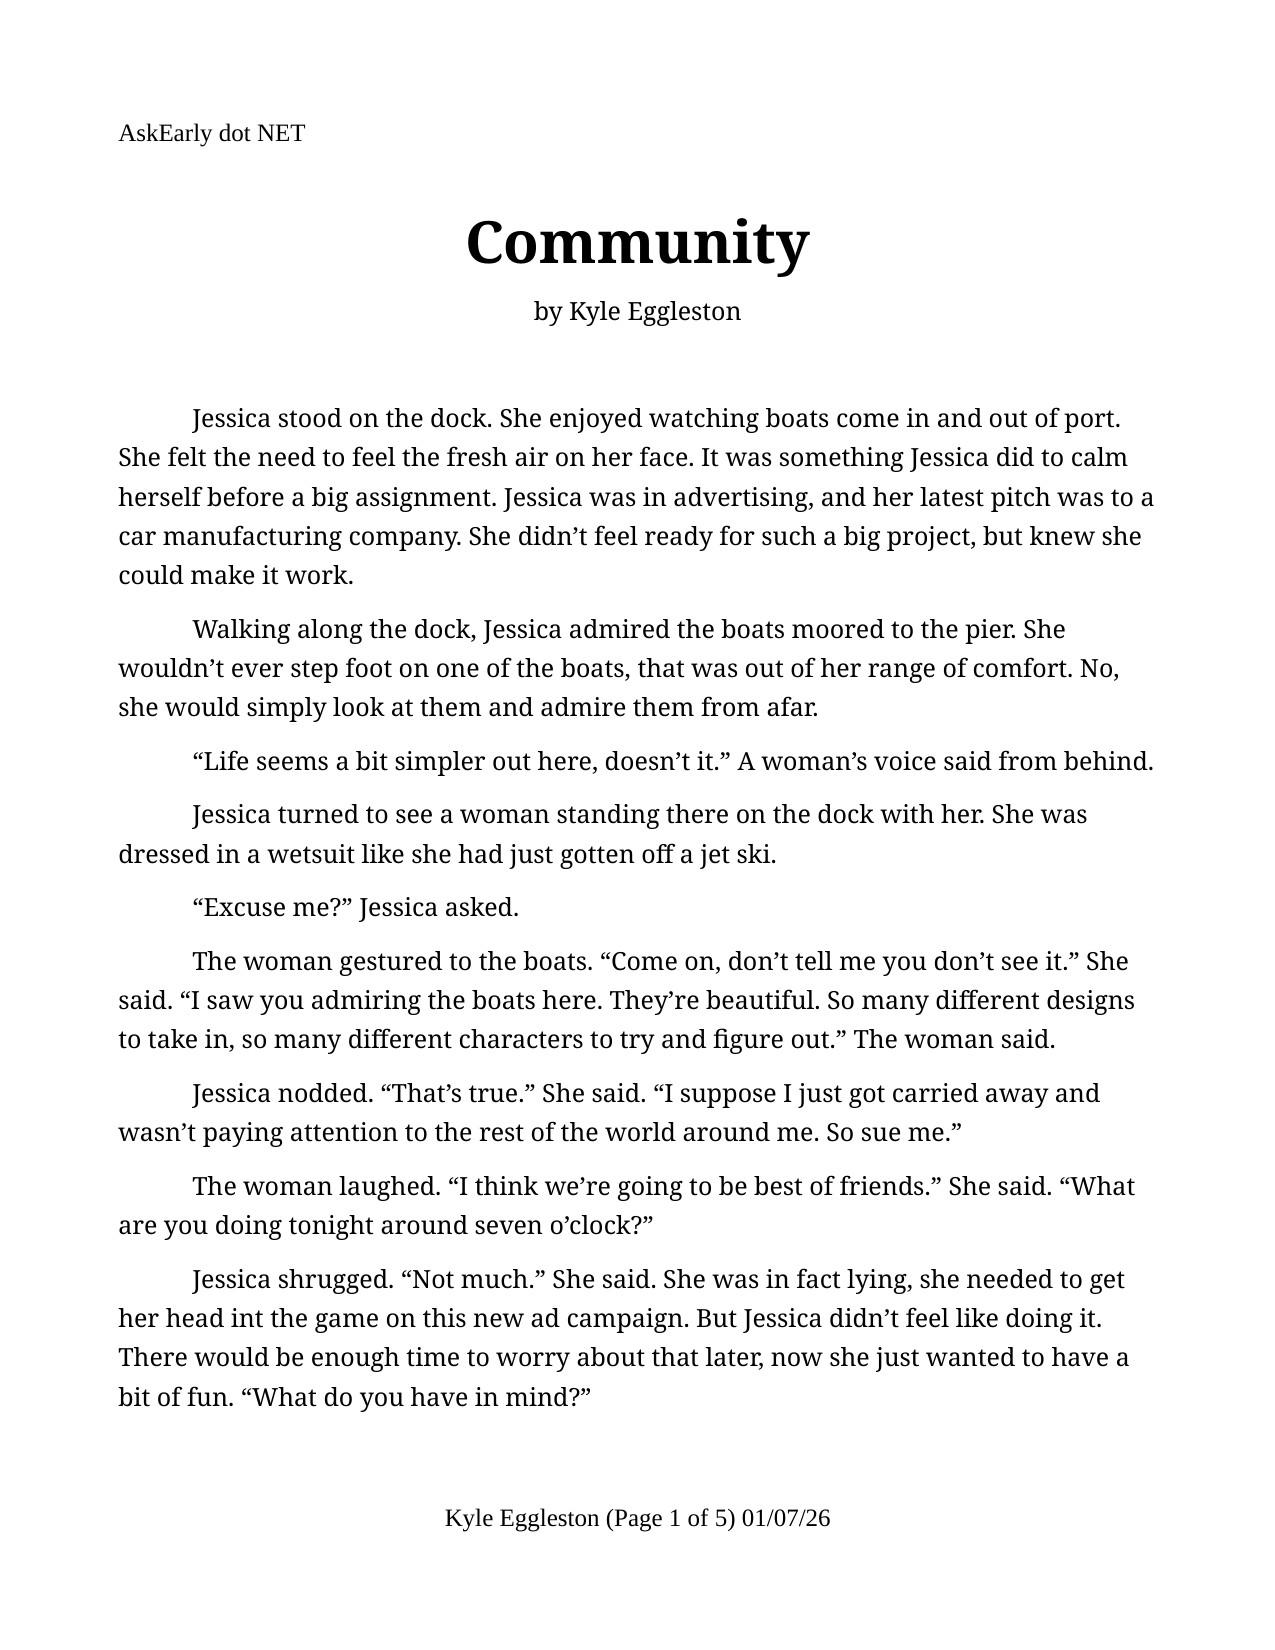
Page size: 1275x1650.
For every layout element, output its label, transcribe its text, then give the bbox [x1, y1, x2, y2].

text The woman laughed. “I think we’re going to be best of friends.” She said. “What are you doing tonight around seven o’clock?” [118, 1169, 1157, 1242]
text “Excuse me?” Jessica asked. [118, 890, 1157, 924]
text Jessica stood on the dock. She enjoyed watching boats come in and out of port. She felt the need to feel the fresh air on her face. It was something Jessica did to calm herself before a big assignment. Jessica was in advertising, and her latest pitch was to a car manufacturing company. She didn’t feel ready for such a big project, but knew she could make it work. [118, 401, 1157, 592]
title Community [118, 201, 1157, 281]
text by Kyle Eggleston [118, 293, 1157, 327]
text Walking along the dock, Jessica admired the boats moored to the pier. She wouldn’t ever step foot on one of the boats, that was out of her range of comfort. No, she would simply look at them and admire them from afar. [118, 611, 1157, 724]
text Jessica nodded. “That’s true.” She said. “I suppose I just got carried away and wasn’t paying attention to the rest of the world around me. So sue me.” [118, 1076, 1157, 1149]
text The woman gestured to the boats. “Come on, don’t tell me you don’t see it.” She said. “I saw you admiring the boats here. They’re beautiful. So many different designs to take in, so many different characters to try and figure out.” The woman said. [118, 944, 1157, 1056]
text Jessica turned to see a woman standing there on the dock with her. She was dressed in a wetsuit like she had just gotten off a jet ski. [118, 797, 1157, 870]
text Jessica shrugged. “Not much.” She said. She was in fact lying, she needed to get her head int the game on this new ad campaign. But Jessica didn’t feel like doing it. There would be enough time to worry about that later, now she just wanted to have a bit of fun. “What do you have in mind?” [118, 1262, 1157, 1413]
text “Life seems a bit simpler out here, doesn’t it.” A woman’s voice said from behind. [118, 743, 1157, 777]
